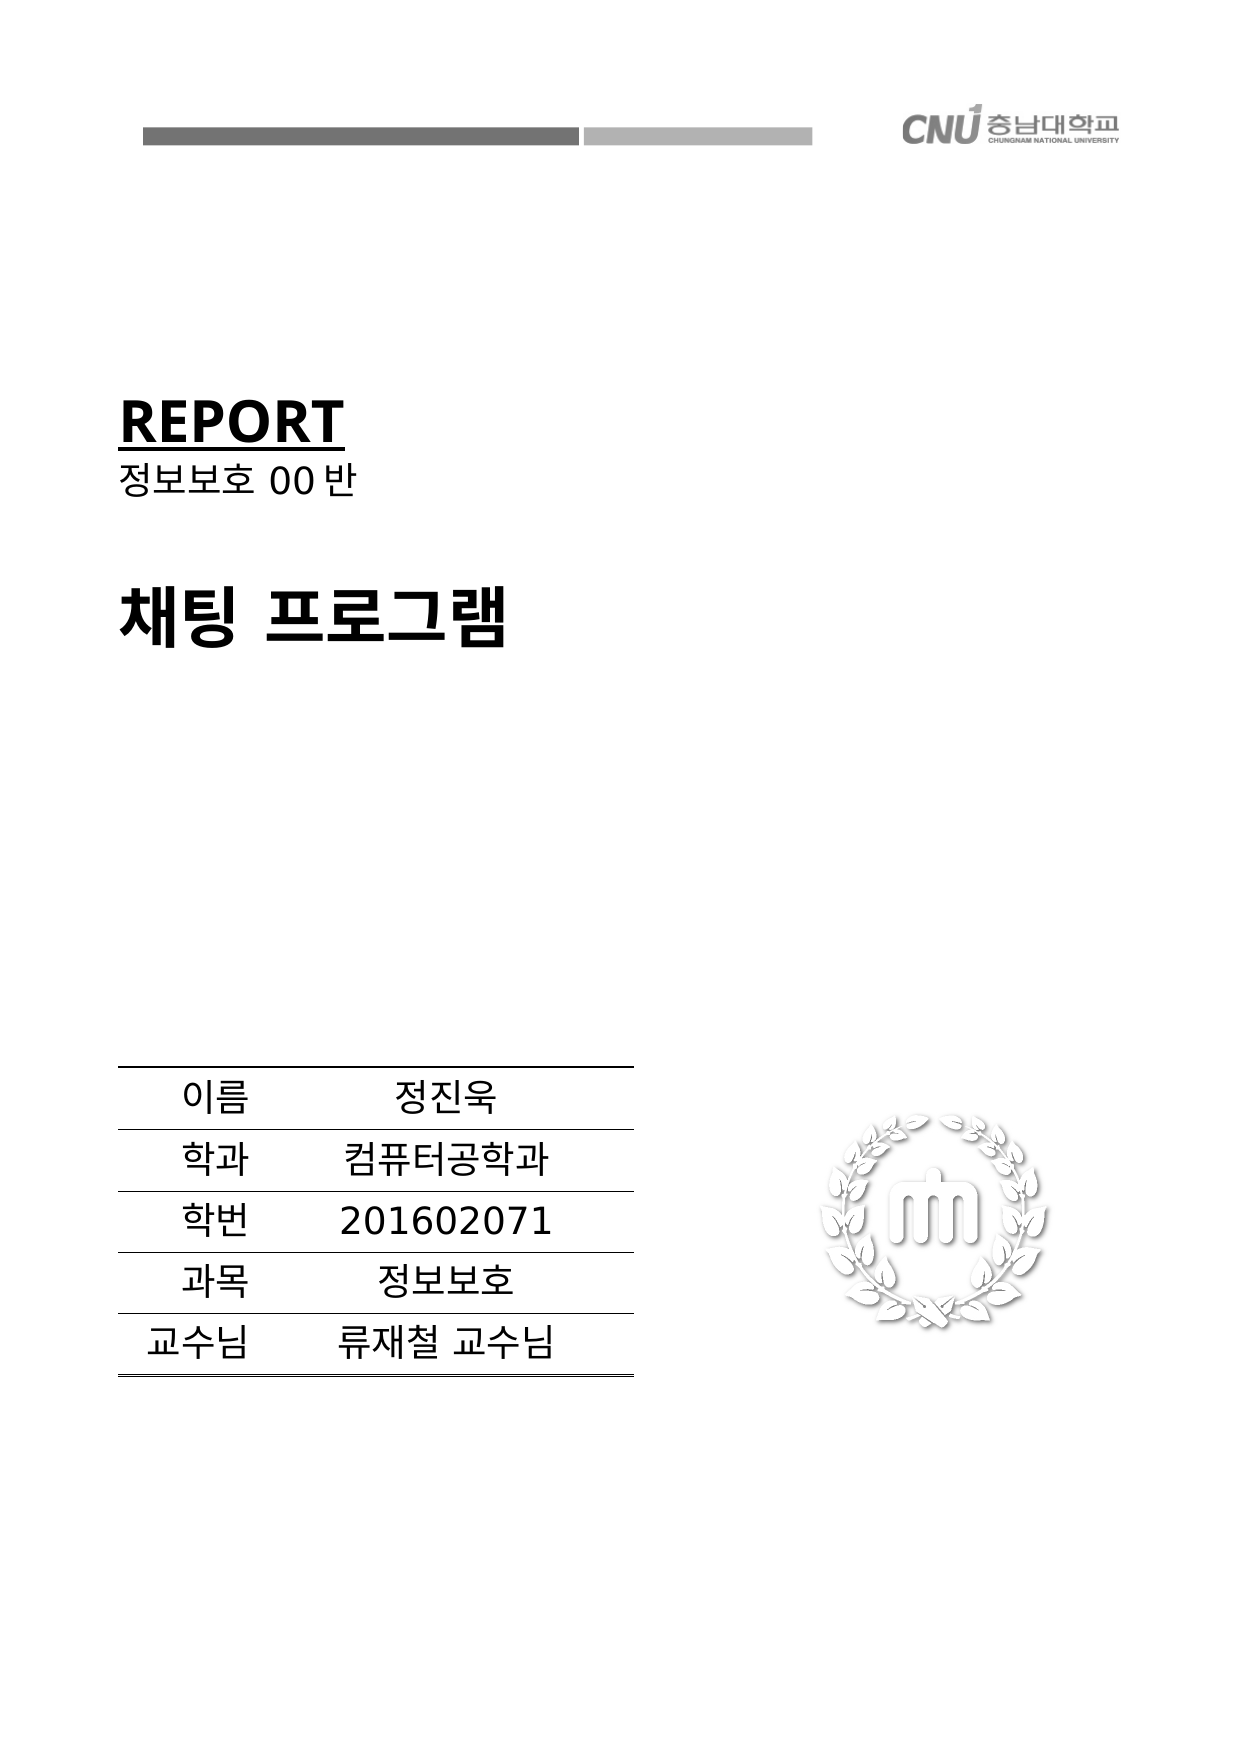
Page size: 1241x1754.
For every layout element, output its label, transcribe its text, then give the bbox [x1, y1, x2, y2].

text REPORT [118, 380, 1122, 459]
table_cell 정보보호 [259, 1253, 634, 1313]
table_cell 과목 [118, 1253, 259, 1313]
table_cell 201602071 [259, 1192, 634, 1252]
table_header 이름 [118, 1068, 259, 1129]
text 정보보호 00반 [118, 459, 1122, 503]
table_cell 컴퓨터공학과 [259, 1130, 634, 1191]
table_cell 교수님 [118, 1314, 259, 1374]
table_cell 류재철 교수님 [259, 1314, 634, 1374]
table_header 정진욱 [259, 1068, 634, 1129]
table_cell 학번 [118, 1192, 259, 1252]
picture [788, 1076, 1069, 1358]
picture [902, 103, 1121, 145]
table_cell 학과 [118, 1130, 259, 1191]
text 채팅 프로그램 [118, 581, 1122, 658]
